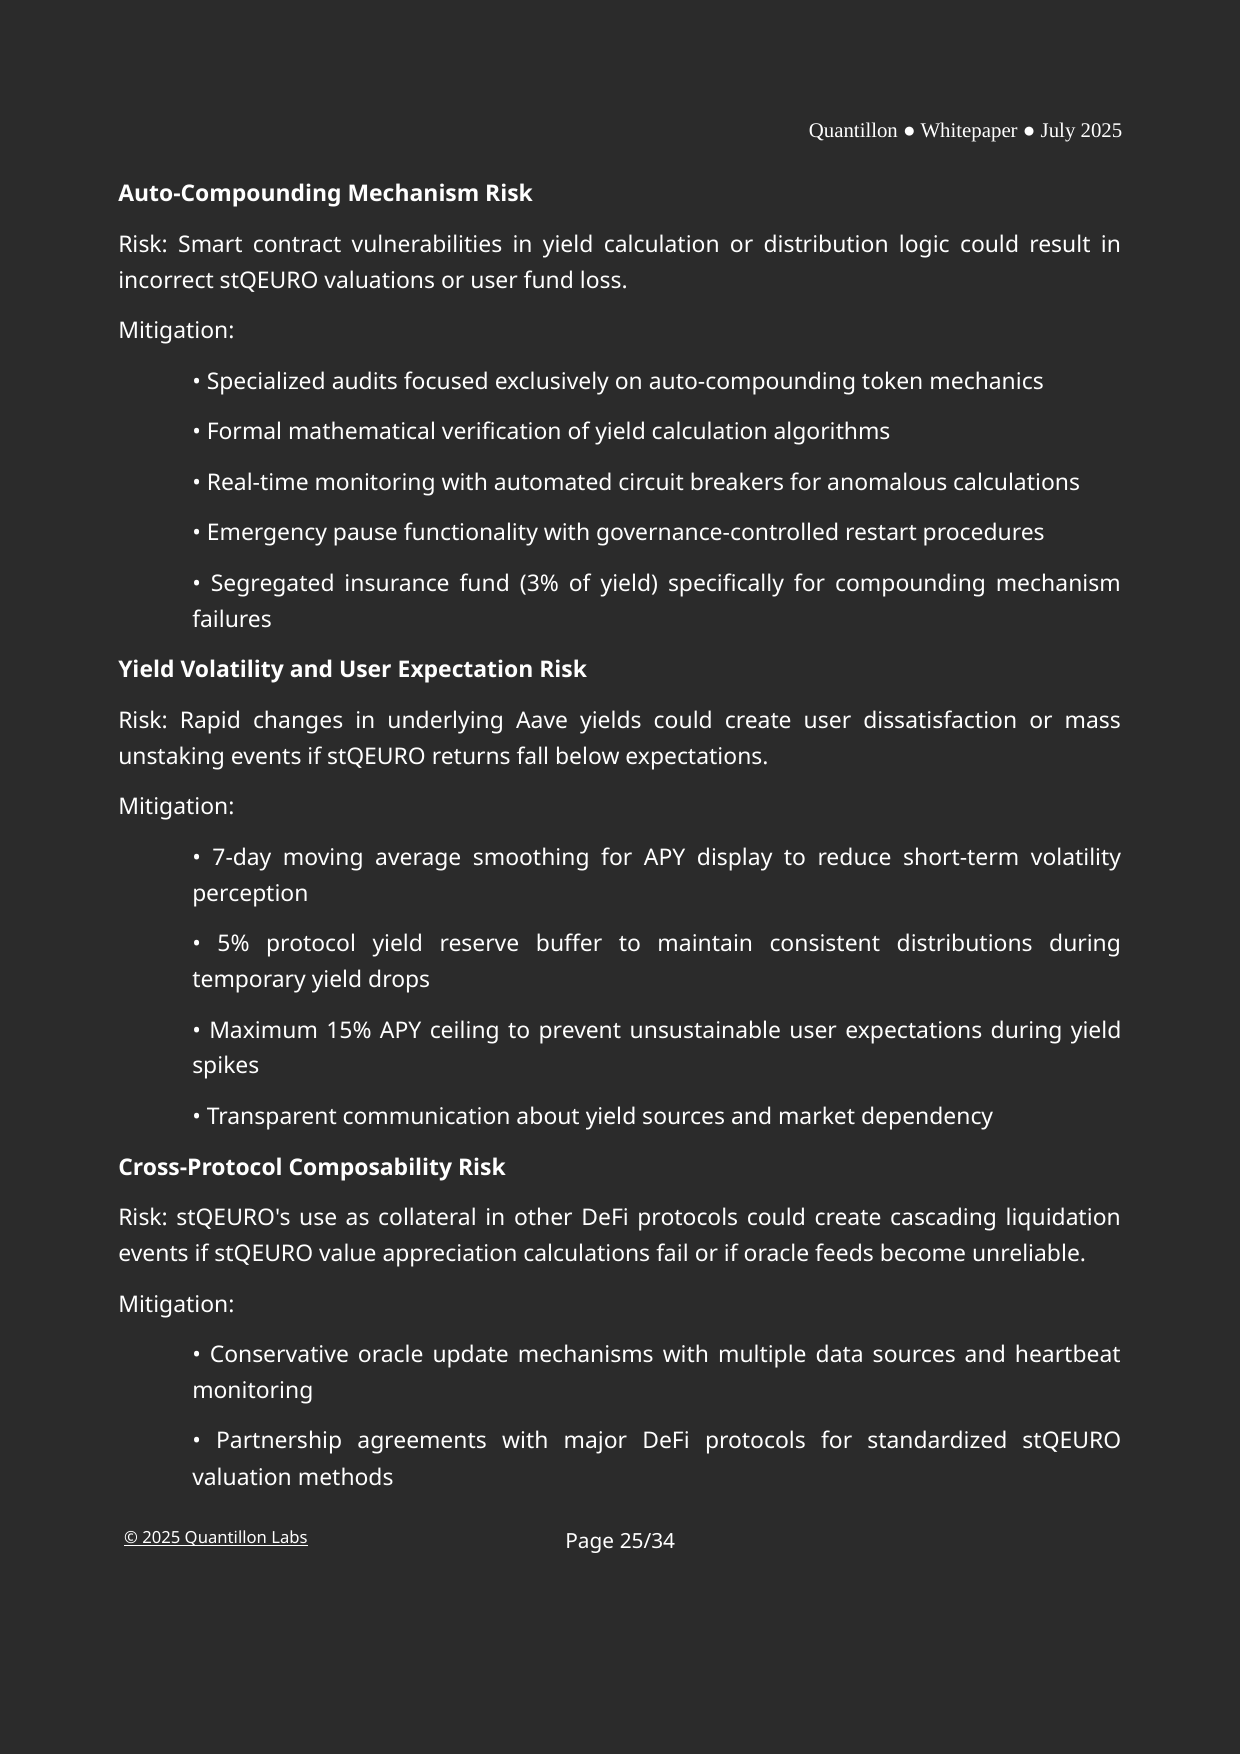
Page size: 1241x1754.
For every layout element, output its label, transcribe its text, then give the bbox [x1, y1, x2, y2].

text • Segregated insurance fund (3% of yield) specifically for compounding mechanism failures [192, 567, 1122, 634]
text • Conservative oracle update mechanisms with multiple data sources and heartbeat monitoring [192, 1338, 1122, 1405]
text Cross-Protocol Composability Risk [118, 1151, 1122, 1182]
text • Maximum 15% APY ceiling to prevent unsustainable user expectations during yield spikes [192, 1013, 1122, 1081]
text Risk: Smart contract vulnerabilities in yield calculation or distribution logic could result in incorrect stQEURO valuations or user fund loss. [118, 228, 1122, 295]
text Risk: stQEURO's use as collateral in other DeFi protocols could create cascading liquidation events if stQEURO value appreciation calculations fail or if oracle feeds become unreliable. [118, 1201, 1122, 1268]
text • Formal mathematical verification of yield calculation algorithms [192, 415, 1122, 446]
text Mitigation: [118, 1287, 1122, 1319]
text • Specialized audits focused exclusively on auto-compounding token mechanics [192, 364, 1122, 396]
text • 5% protocol yield reserve buffer to maintain consistent distributions during temporary yield drops [192, 927, 1122, 994]
text • 7-day moving average smoothing for APY display to reduce short-term volatility perception [192, 841, 1122, 908]
text Auto-Compounding Mechanism Risk [118, 177, 1122, 208]
text • Real-time monitoring with automated circuit breakers for anomalous calculations [192, 466, 1122, 497]
text • Transparent communication about yield sources and market dependency [192, 1100, 1122, 1131]
text Mitigation: [118, 790, 1122, 821]
text Yield Volatility and User Expectation Risk [118, 653, 1122, 684]
text Risk: Rapid changes in underlying Aave yields could create user dissatisfaction or mass unstaking events if stQEURO returns fall below expectations. [118, 704, 1122, 771]
text • Partnership agreements with major DeFi protocols for standardized stQEURO valuation methods [192, 1424, 1122, 1492]
text • Emergency pause functionality with governance-controlled restart procedures [192, 516, 1122, 547]
text Mitigation: [118, 314, 1122, 345]
